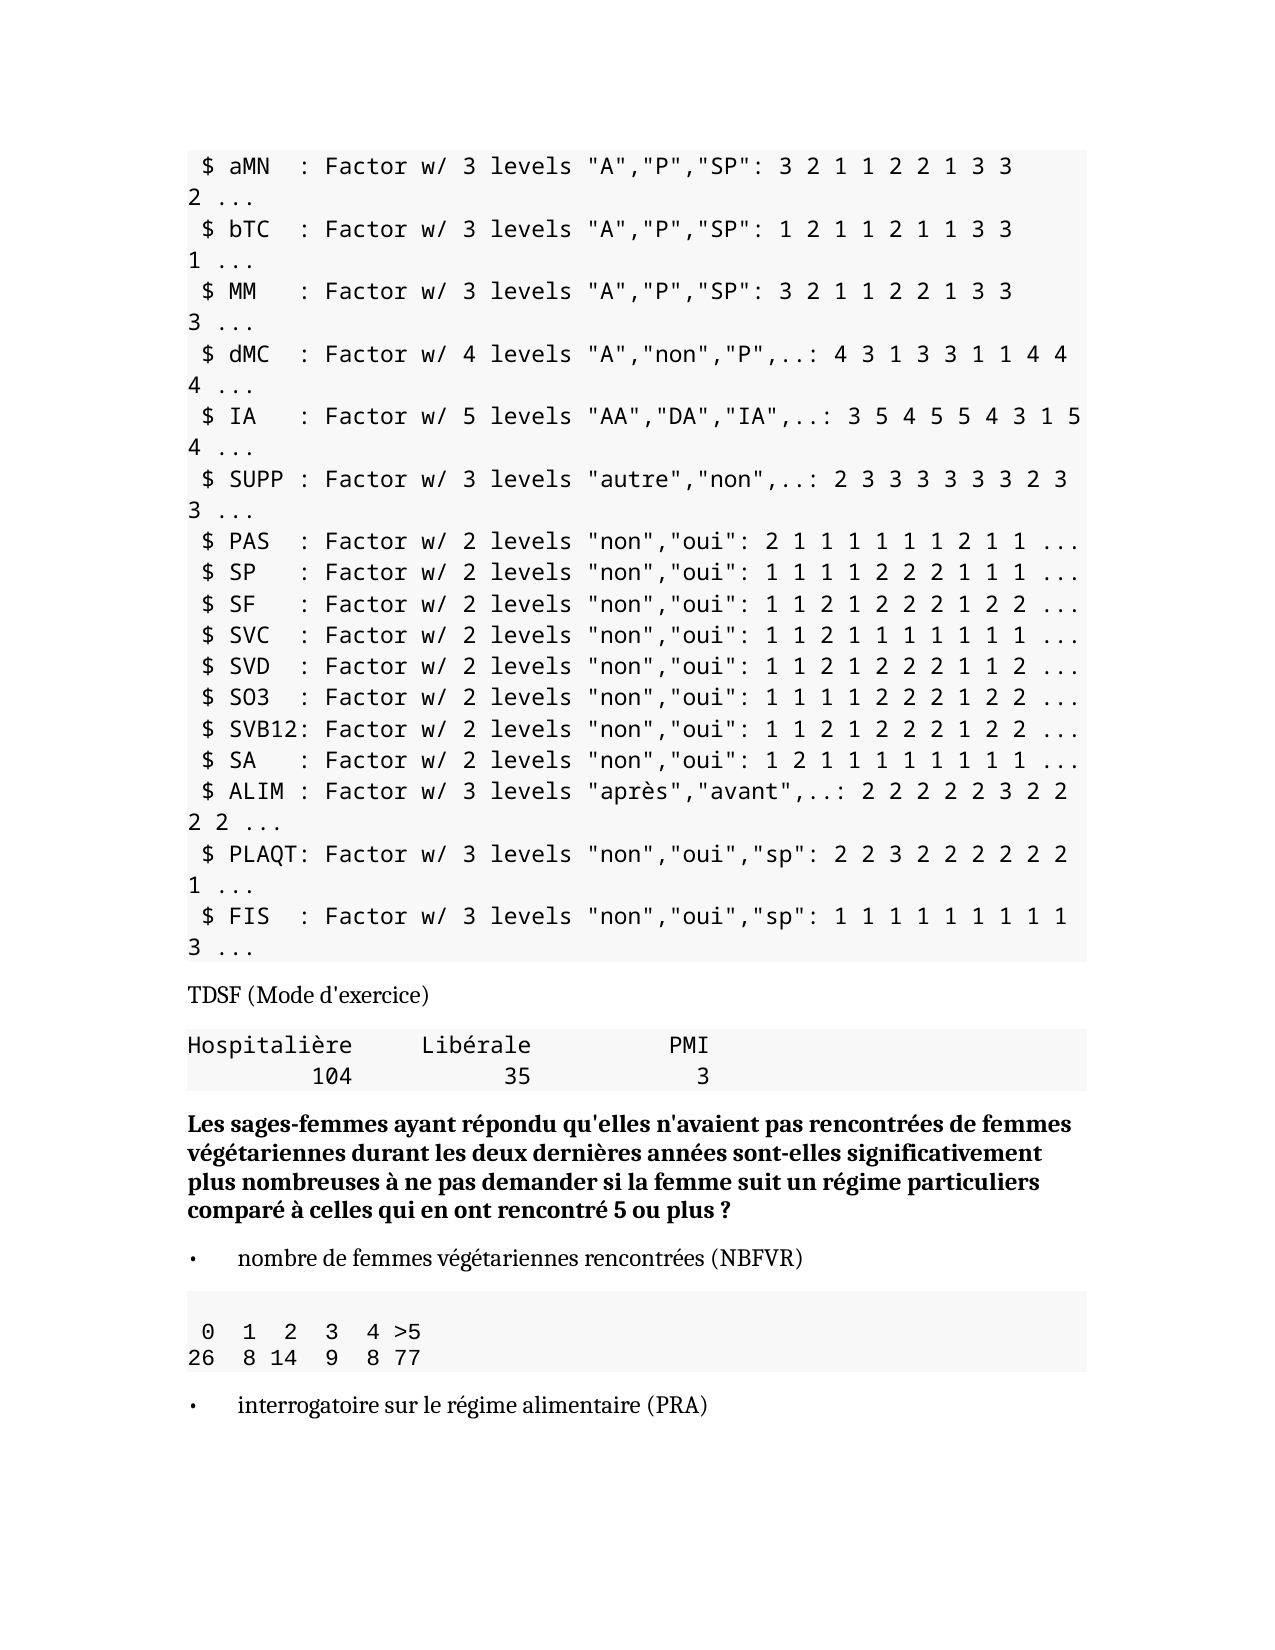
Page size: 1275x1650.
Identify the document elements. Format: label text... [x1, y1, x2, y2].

list nombre de femmes végétariennes rencontrées (NBFVR) [187, 1244, 1087, 1272]
text 0 1 2 3 4 >5 26 8 14 9 8 77 [187, 1291, 1087, 1372]
text Hospitalière Libérale PMI 104 35 3 [187, 1029, 1087, 1091]
text $ aMN : Factor w/ 3 levels "A","P","SP": 3 2 1 1 2 2 1 3 3 2 ... $ bTC : Factor w/ 3 levels "A","P","SP": 1 2 1 1 2 1 1 3 3 1 ... $ MM : Factor w/ 3 levels "A","P","SP": 3 2 1 1 2 2 1 3 3 3 ... $ dMC : Factor w/ 4 levels "A","non","P",..: 4 3 1 3 3 1 1 4 4 4 ... $ IA : Factor w/ 5 levels "AA","DA","IA",..: 3 5 4 5 5 4 3 1 5 4 ... $ SUPP : Factor w/ 3 levels "autre","non",..: 2 3 3 3 3 3 3 2 3 3 ... $ PAS : Factor w/ 2 levels "non","oui": 2 1 1 1 1 1 1 2 1 1 ... $ SP : Factor w/ 2 levels "non","oui": 1 1 1 1 2 2 2 1 1 1 ... $ SF : Factor w/ 2 levels "non","oui": 1 1 2 1 2 2 2 1 2 2 ... $ SVC : Factor w/ 2 levels "non","oui": 1 1 2 1 1 1 1 1 1 1 ... $ SVD : Factor w/ 2 levels "non","oui": 1 1 2 1 2 2 2 1 1 2 ... $ SO3 : Factor w/ 2 levels "non","oui": 1 1 1 1 2 2 2 1 2 2 ... $ SVB12: Factor w/ 2 levels "non","oui": 1 1 2 1 2 2 2 1 2 2 ... $ SA : Factor w/ 2 levels "non","oui": 1 2 1 1 1 1 1 1 1 1 ... $ ALIM : Factor w/ 3 levels "après","avant",..: 2 2 2 2 2 3 2 2 2 2 ... $ PLAQT: Factor w/ 3 levels "non","oui","sp": 2 2 3 2 2 2 2 2 2 1 ... $ FIS : Factor w/ 3 levels "non","oui","sp": 1 1 1 1 1 1 1 1 1 3 ... [187, 150, 1087, 962]
list interrogatoire sur le régime alimentaire (PRA) [187, 1391, 1087, 1419]
text Les sages-femmes ayant répondu qu'elles n'avaient pas rencontrées de femmes végétariennes durant les deux dernières années sont-elles significativement plus nombreuses à ne pas demander si la femme suit un régime particuliers comparé à celles qui en ont rencontré 5 ou plus ? [187, 1110, 1087, 1225]
text TDSF (Mode d'exercice) [187, 981, 1087, 1010]
